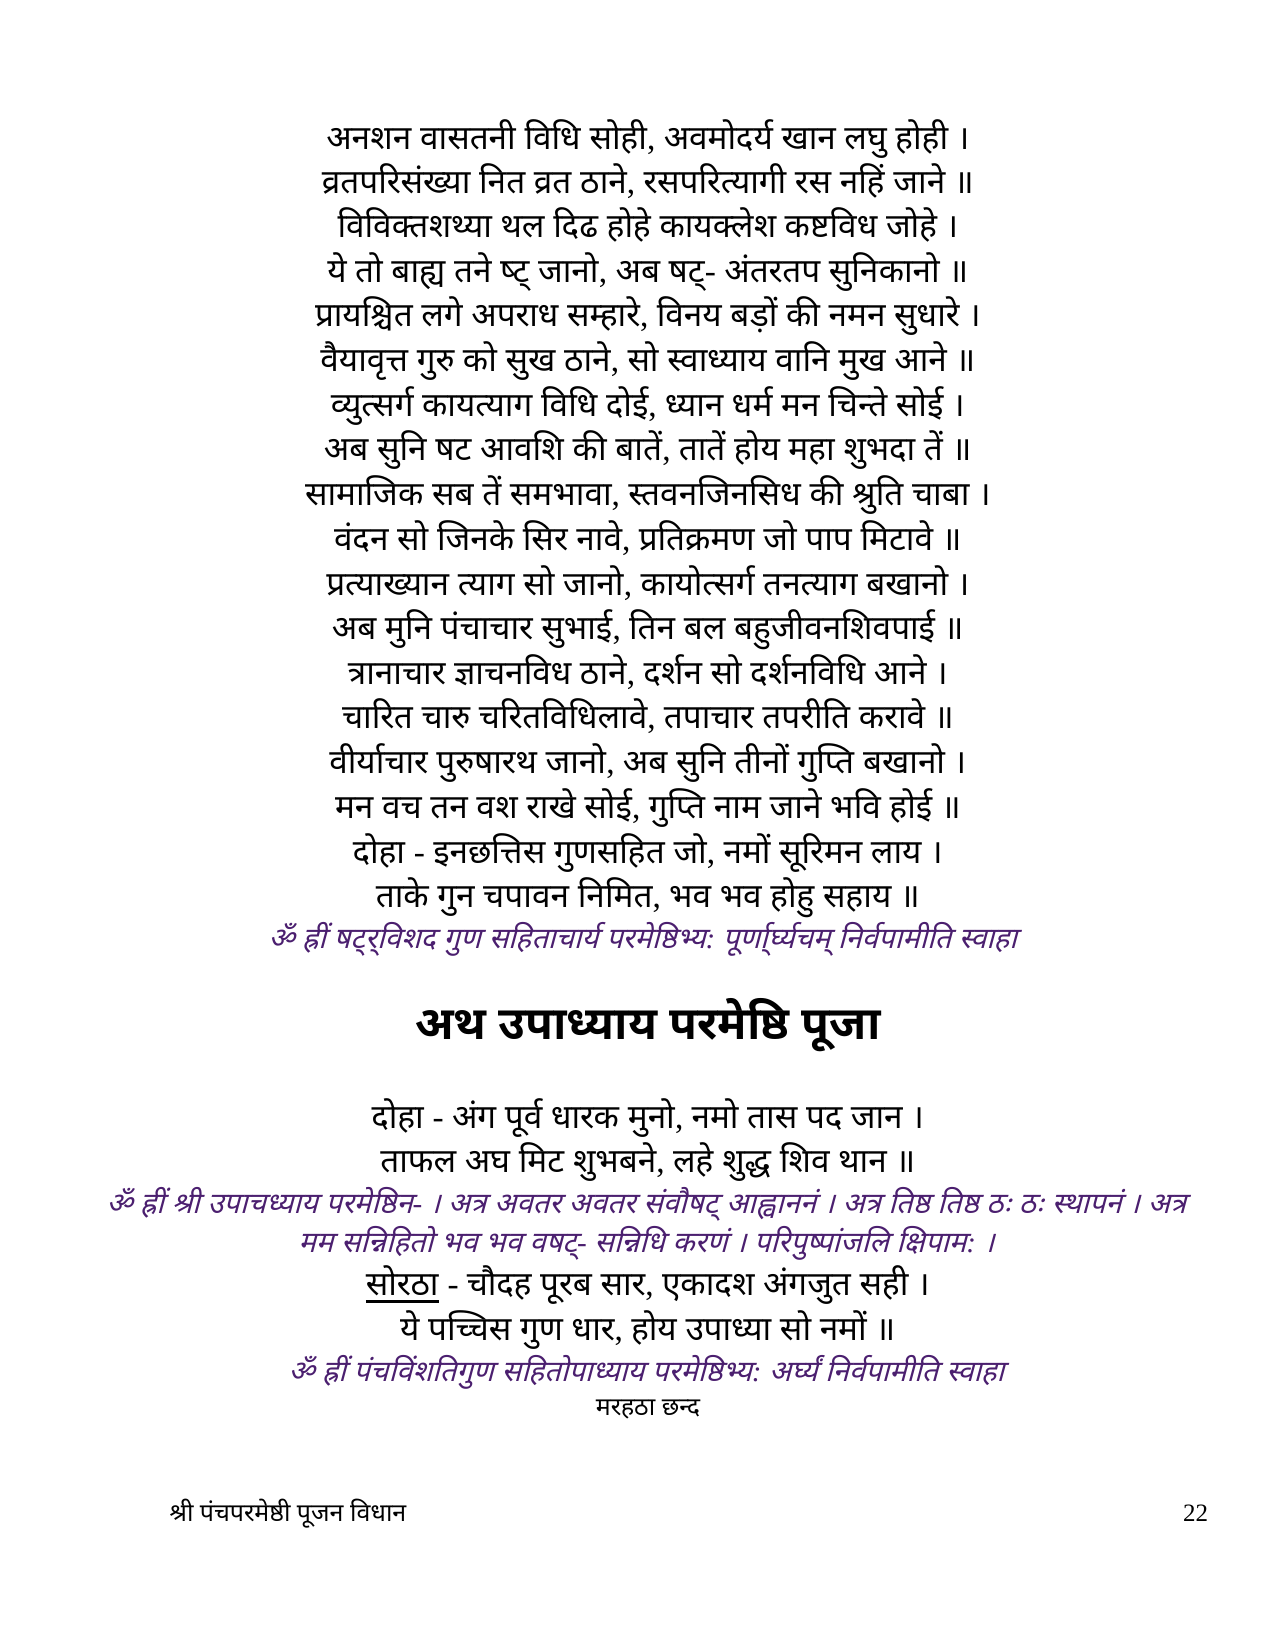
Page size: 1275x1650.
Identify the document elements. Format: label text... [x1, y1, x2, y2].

text अनशन वासतनी विधि सोही, अवमोदर्य खान लघु होही । व्रतपरिसंख्या नित व्रत ठाने, रसपरित्यागी रस नहिं जाने ॥ विविक्तशथ्या थल दिढ होहे कायक्लेश कष्टविध जोहे । ये तो बाह्य तने ष्ट्‍ जानो, अब ष‌ट्‍- अंतरतप सुनिकानो ॥ प्रायश्चित लगे अपराध सम्हारे, विनय बड़ों की नमन सुधारे । वैयावृत्त गुरु को सुख ठाने, सो स्वाध्याय वानि मुख आने ॥ व्युत्सर्ग कायत्याग विधि दोई, ध्यान धर्म मन चिन्ते सोई । अब सुनि षट आवशि की बातें, तातें होय महा शुभदा तें ॥ सामाजिक सब तें समभावा, स्तवनजिनसिध की श्रुति चाबा । वंदन सो जिनके सिर नावे, प्रतिक्रमण जो पाप मिटावे ॥ प्रत्याख्यान त्याग सो जानो, कायोत्सर्ग तनत्याग बखानो । अब मुनि पंचाचार सुभाई, तिन बल बहुजीवनशिवपाई ॥ त्रानाचार ज्ञाचनविध ठाने, दर्शन सो दर्शनविधि आने । चारित चारु चरितविधिलावे, तपाचार तपरीति करावे ॥ वीर्याचार पुरुषारथ जानो, अब सुनि तीनों गुप्ति बखानो । मन वच तन वश राखे सोई, गुप्ति नाम जाने भवि होई ॥ दोहा - इनछत्तिस गुणसहित जो, नमों सूरिमन लाय । ताके गुन चपावन निमित, भव भव होहु सहाय ॥ ॐ ह्रीं षट्‍र्विशद गुण सहिताचार्य परमेष्ठिभ्य: पूर्णा्र्घ्यचम् निर्वपामीति स्वाहा [87, 118, 1208, 960]
text अथ उपाध्याय परमेष्ठि पूजा [87, 960, 1208, 1058]
text दोहा - अंग पूर्व धारक मुनो, नमो तास पद जान । ताफल अघ मिट शुभबने, लहे शुद्ध शिव थान ॥ ॐ ह्रीं श्री उपाचध्याय परमेष्ठिन- । अत्र अवतर अवतर संवौषट् आह्वाननं । अत्र तिष्ठ तिष्ठ ठः ठः स्थापनं । अत्र मम सन्निहितो भव भव वषट्- सन्निधि करणं । परिपुष्पांजलि क्षिपाम: । सोरठा - चौदह पूरब सार, एकादश अंगजुत सही । ये पच्चिस गुण धार, होय उपाध्या सो नमों ॥ ॐ ह्रीं पंचविंशतिगुण सहितोपाध्याय परमेष्ठिभ्य: अर्घ्यं निर्वपामीति स्वाहा मरहठा छन्द [87, 1058, 1208, 1426]
